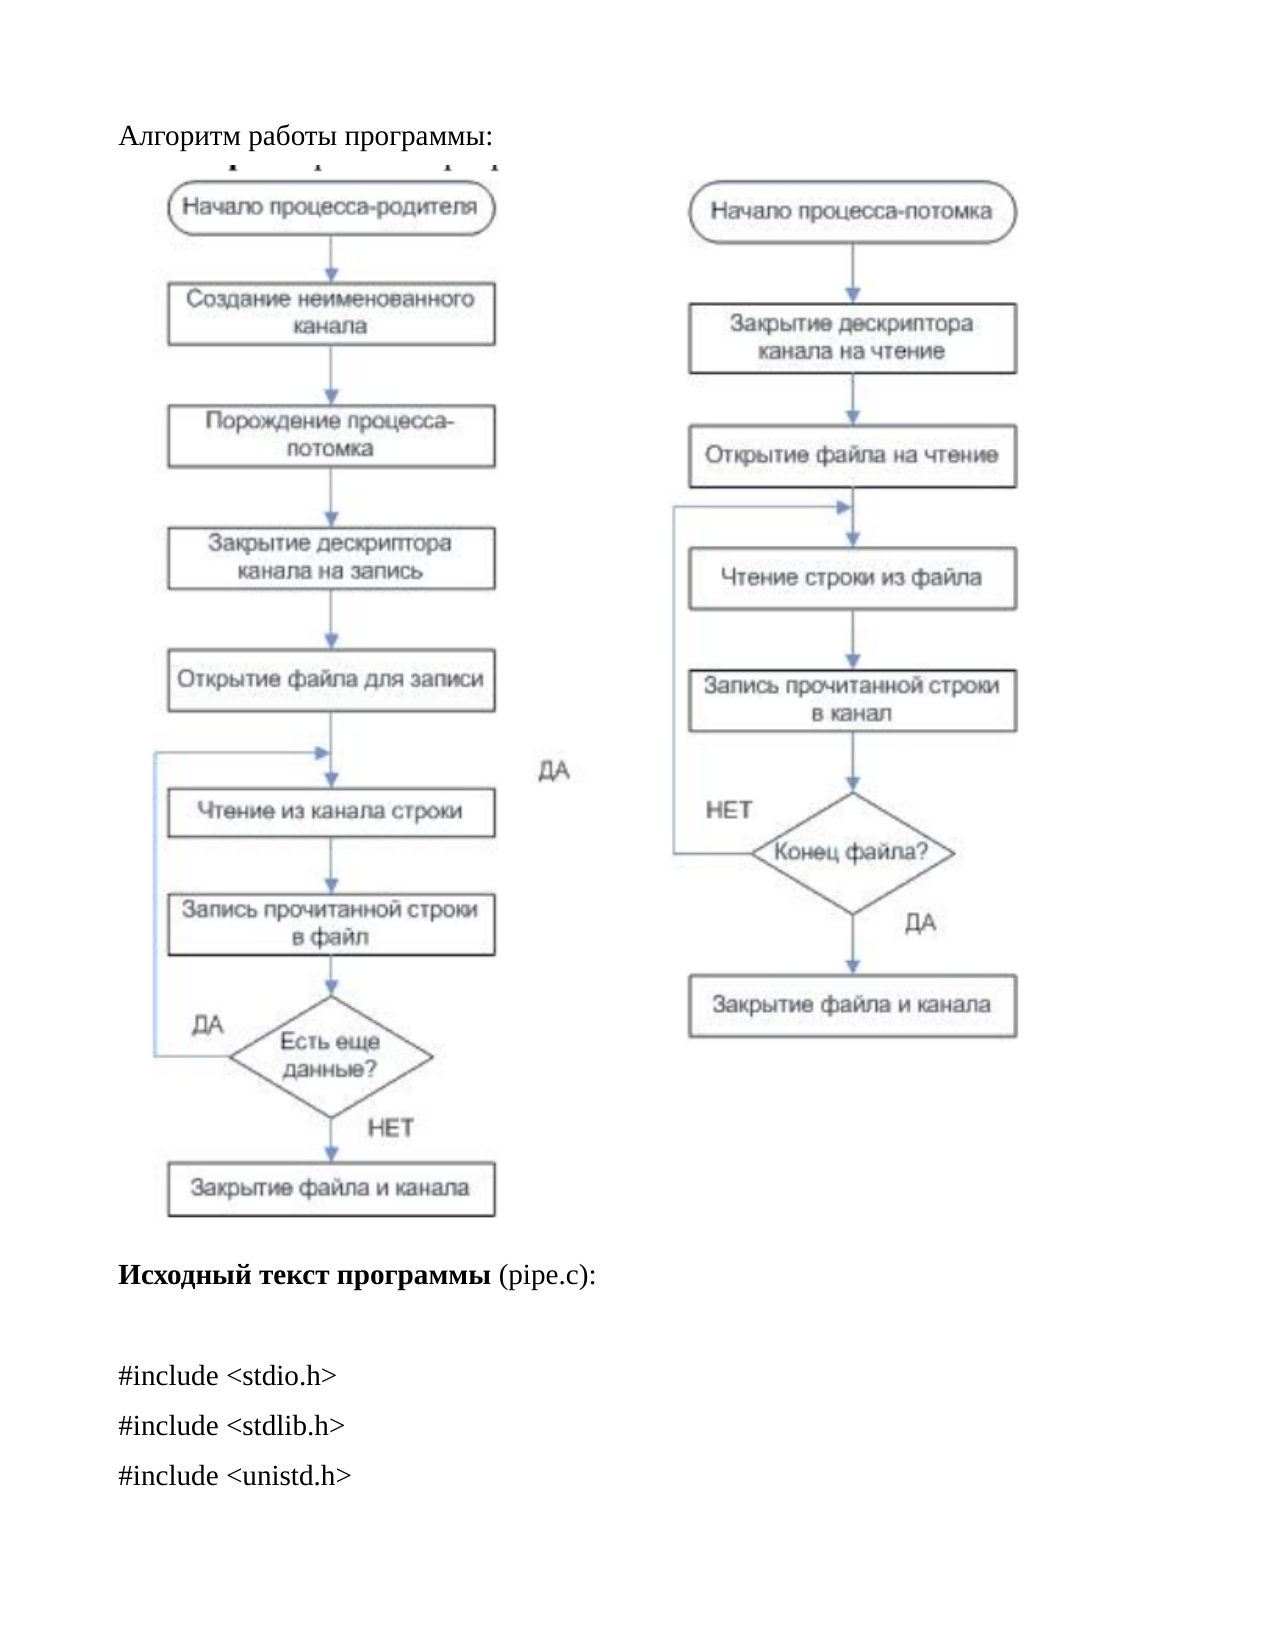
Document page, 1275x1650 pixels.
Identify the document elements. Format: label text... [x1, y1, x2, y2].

text #include <stdio.h> [118, 1358, 1157, 1391]
picture [147, 165, 1059, 1241]
text Исходный текст программы (pipe.c): [118, 168, 1157, 1291]
text #include <stdlib.h> [118, 1408, 1157, 1442]
text Алгоритм работы программы: [118, 118, 1157, 152]
text #include <unistd.h> [118, 1458, 1157, 1492]
